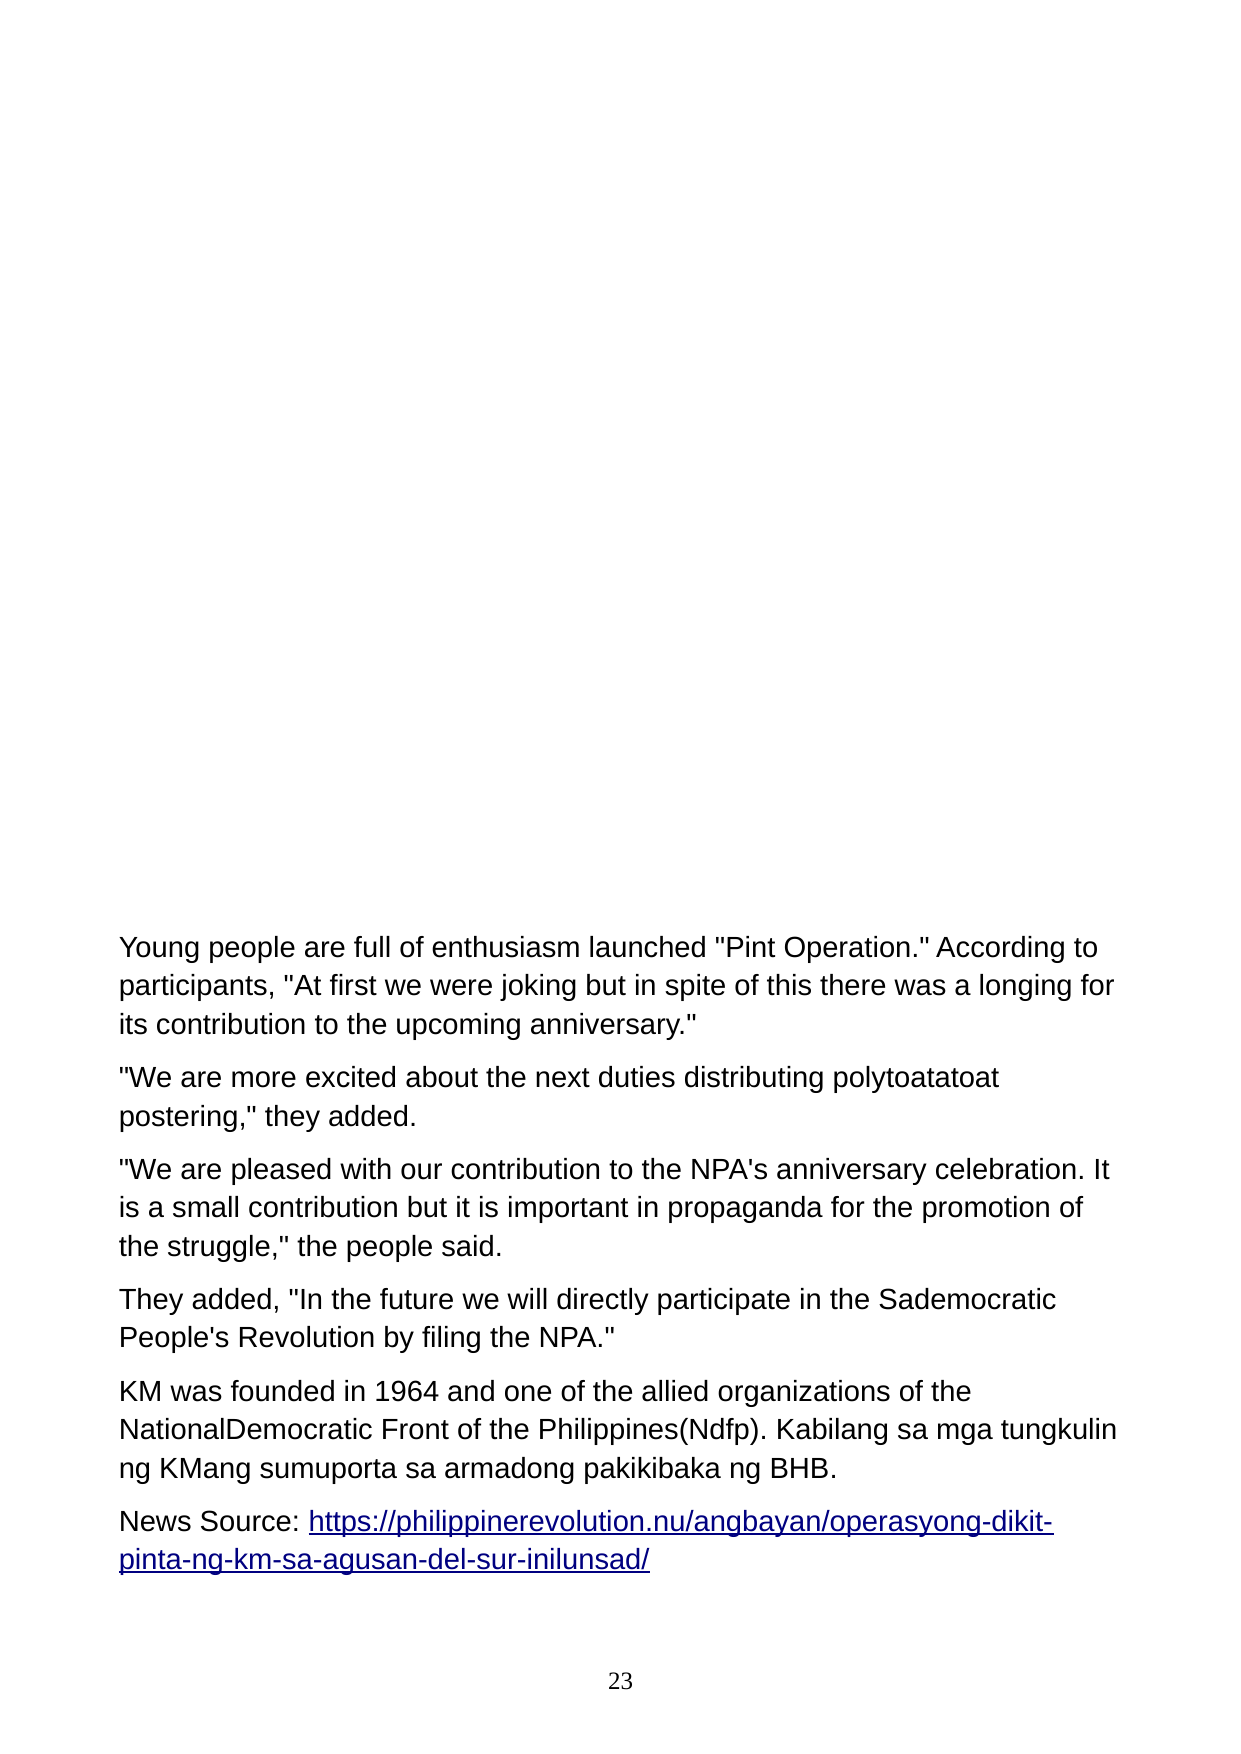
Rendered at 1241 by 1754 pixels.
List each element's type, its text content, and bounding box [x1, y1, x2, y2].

text News Source: https://philippinerevolution.nu/angbayan/operasyong-dikit-pinta-ng-km-sa-agusan-del-sur-inilunsad/ [118, 1504, 1122, 1576]
text KM was founded in 1964 and one of the allied organizations of the NationalDemocratic Front of the Philippines(Ndfp). Kabilang sa mga tungkulin ng KMang sumuporta sa armadong pakikibaka ng BHB. [118, 1373, 1122, 1484]
text "We are pleased with our contribution to the NPA's anniversary celebration. It is a small contribution but it is important in propaganda for the promotion of the struggle," the people said. [118, 1152, 1122, 1262]
text They added, "In the future we will directly participate in the Sademocratic People's Revolution by filing the NPA." [118, 1282, 1122, 1354]
text "We are more excited about the next duties distributing polytoatatoat postering," they added. [118, 1060, 1122, 1132]
text Young people are full of enthusiasm launched "Pint Operation." According to participants, "At first we were joking but in spite of this there was a longing for its contribution to the upcoming anniversary." [118, 118, 1122, 1040]
